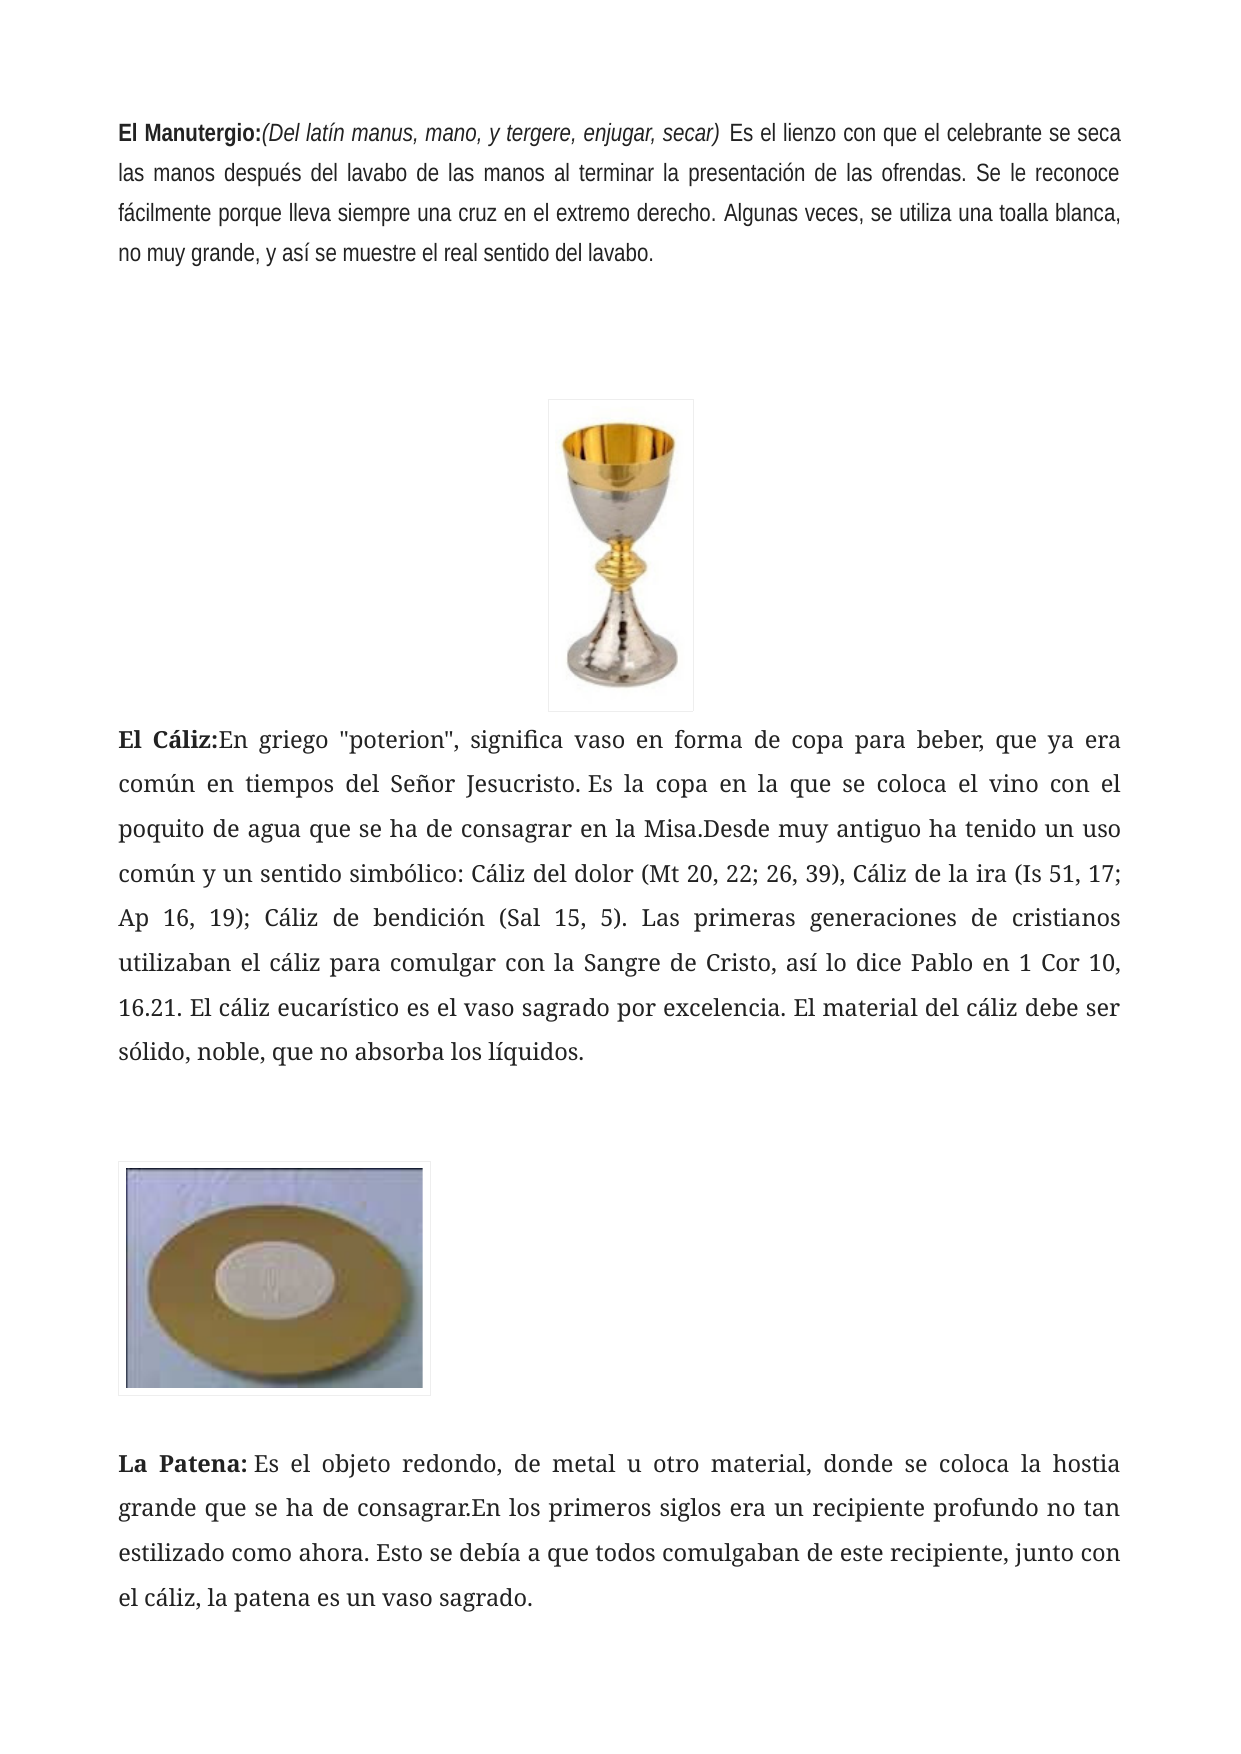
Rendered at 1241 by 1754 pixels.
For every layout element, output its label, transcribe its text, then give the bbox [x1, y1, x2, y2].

picture [555, 406, 685, 704]
text El Manutergio:(Del latín manus, mano, y tergere, enjugar, secar) Es el lienzo con que el celebrante se seca las manos después del lavabo de las manos al terminar la presentación de las ofrendas. Se le reconoce fácilmente porque lleva siempre una cruz en el extremo derecho. Algunas veces, se utiliza una toalla blanca, no muy grande, y así se muestre el real sentido del lavabo. [118, 118, 1122, 267]
picture [126, 1168, 423, 1388]
text El Cáliz:En griego "poterion", significa vaso en forma de copa para beber, que ya era común en tiempos del Señor Jesucristo. Es la copa en la que se coloca el vino con el poquito de agua que se ha de consagrar en la Misa.Desde muy antiguo ha tenido un uso común y un sentido simbólico: Cáliz del dolor (Mt 20, 22; 26, 39), Cáliz de la ira (Is 51, 17; Ap 16, 19); Cáliz de bendición (Sal 15, 5). Las primeras generaciones de cristianos utilizaban el cáliz para comulgar con la Sangre de Cristo, así lo dice Pablo en 1 Cor 10, 16.21. El cáliz eucarístico es el vaso sagrado por excelencia. El material del cáliz debe ser sólido, noble, que no absorba los líquidos. [118, 723, 1122, 1068]
text La Patena: Es el objeto redondo, de metal u otro material, donde se coloca la hostia grande que se ha de consagrar.En los primeros siglos era un recipiente profundo no tan estilizado como ahora. Esto se debía a que todos comulgaban de este recipiente, junto con el cáliz, la patena es un vaso sagrado. [118, 1447, 1122, 1613]
